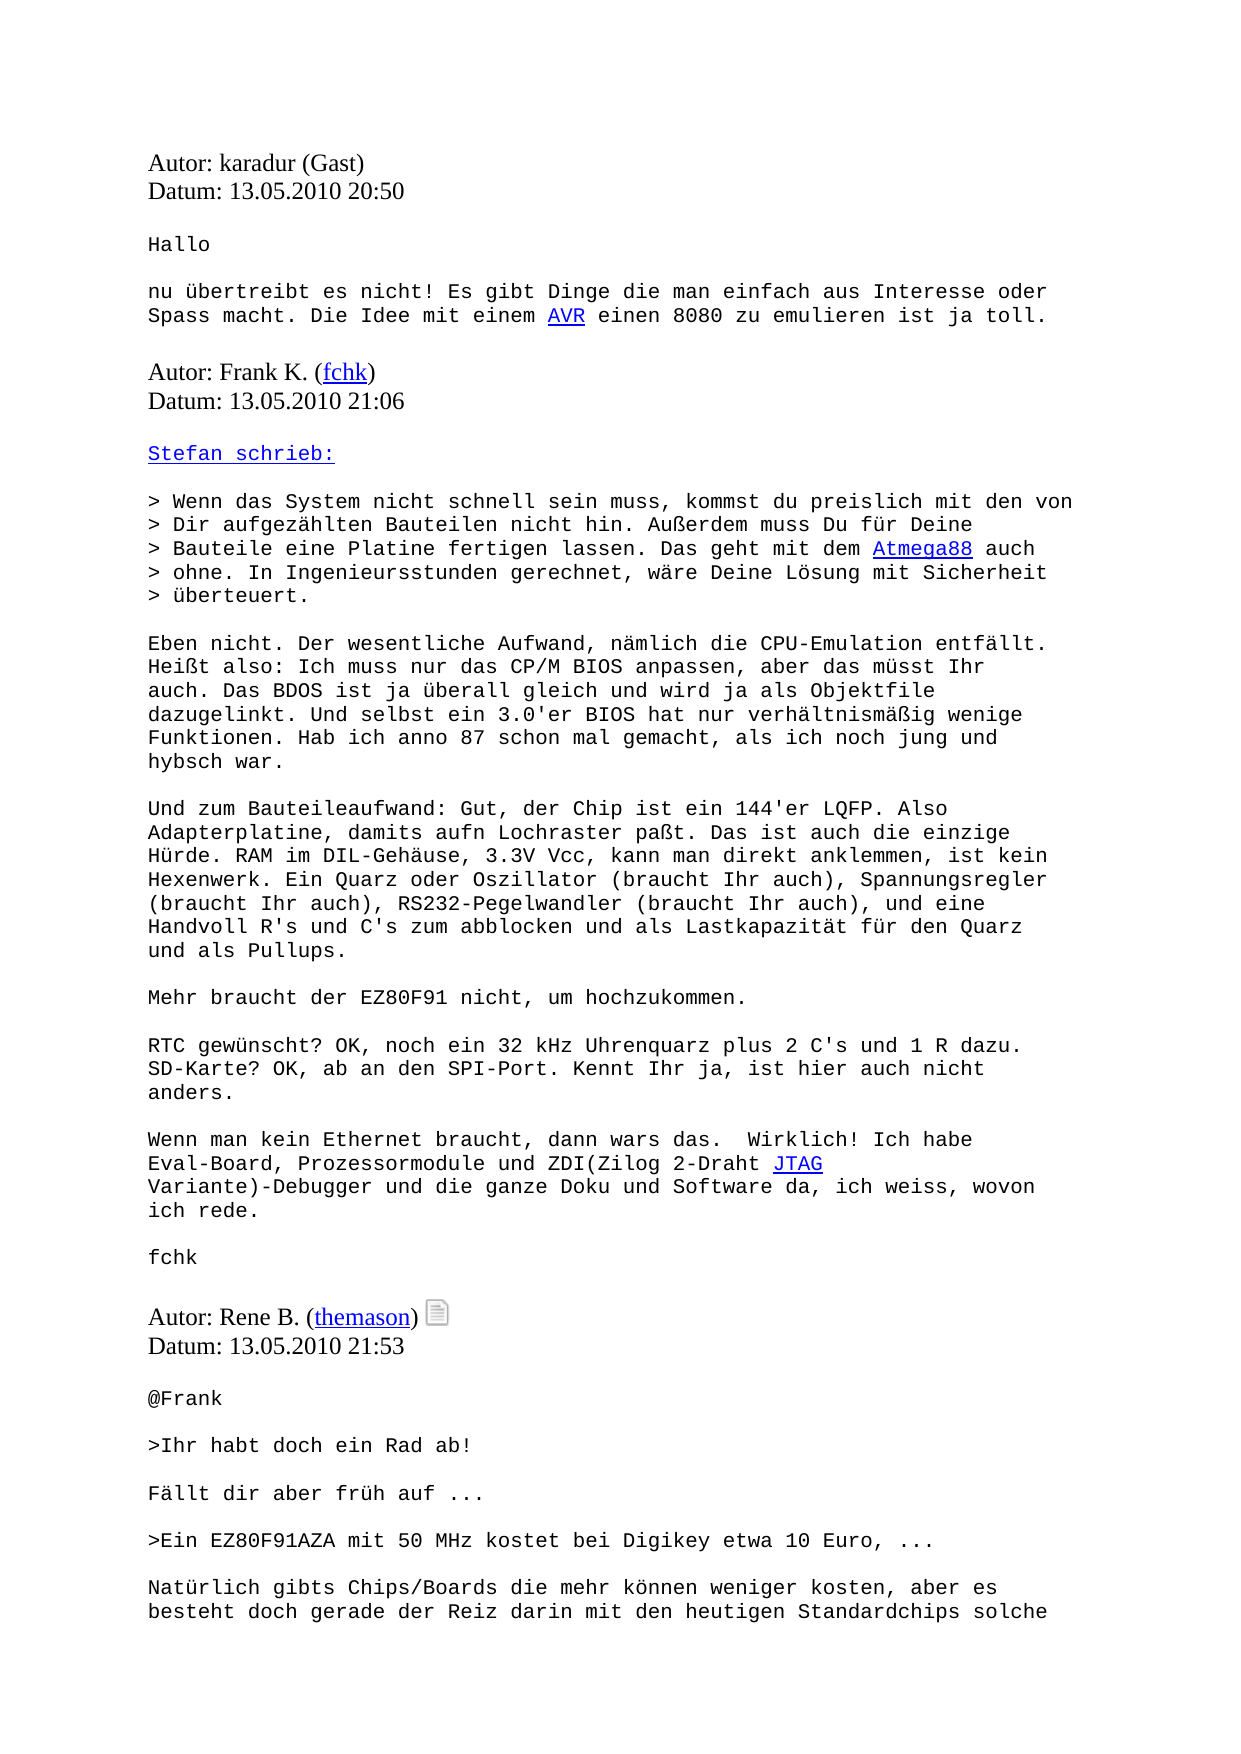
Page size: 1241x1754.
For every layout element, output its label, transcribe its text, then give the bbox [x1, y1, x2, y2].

text @Frank [148, 1388, 1093, 1412]
text Fällt dir aber früh auf ... [148, 1483, 1093, 1506]
text SD-Karte? OK, ab an den SPI-Port. Kennt Ihr ja, ist hier auch nicht [148, 1058, 1093, 1082]
text (braucht Ihr auch), RS232-Pegelwandler (braucht Ihr auch), und eine [148, 893, 1093, 916]
text und als Pullups. [148, 940, 1093, 964]
text Hexenwerk. Ein Quarz oder Oszillator (braucht Ihr auch), Spannungsregler [148, 869, 1093, 893]
text > überteuert. [148, 585, 1093, 609]
text RTC gewünscht? OK, noch ein 32 kHz Uhrenquarz plus 2 C's und 1 R dazu. [148, 1034, 1093, 1058]
text Datum: 13.05.2010 21:53 [148, 1331, 1093, 1359]
text Adapterplatine, damits aufn Lochraster paßt. Das ist auch die einzige [148, 822, 1093, 845]
text nu übertreibt es nicht! Es gibt Dinge die man einfach aus Interesse oder [148, 281, 1093, 305]
text >Ihr habt doch ein Rad ab! [148, 1436, 1093, 1459]
text Handvoll R's und C's zum abblocken und als Lastkapazität für den Quarz [148, 916, 1093, 940]
text Spass macht. Die Idee mit einem AVR einen 8080 zu emulieren ist ja toll. [148, 305, 1093, 328]
text >Ein EZ80F91AZA mit 50 MHz kostet bei Digikey etwa 10 Euro, ... [148, 1530, 1093, 1554]
text fchk [148, 1247, 1093, 1271]
text > Dir aufgezählten Bauteilen nicht hin. Außerdem muss Du für Deine [148, 514, 1093, 538]
text Autor: Frank K. (fchk) [148, 357, 1093, 386]
text Hallo [148, 234, 1093, 257]
text Variante)-Debugger und die ganze Doku und Software da, ich weiss, wovon [148, 1176, 1093, 1200]
text Funktionen. Hab ich anno 87 schon mal gemacht, als ich noch jung und [148, 727, 1093, 751]
text Heißt also: Ich muss nur das CP/M BIOS anpassen, aber das müsst Ihr [148, 656, 1093, 680]
text Eben nicht. Der wesentliche Aufwand, nämlich die CPU-Emulation entfällt. [148, 633, 1093, 656]
text > Wenn das System nicht schnell sein muss, kommst du preislich mit den von [148, 491, 1093, 514]
text Hürde. RAM im DIL-Gehäuse, 3.3V Vcc, kann man direkt anklemmen, ist kein [148, 845, 1093, 869]
text dazugelinkt. Und selbst ein 3.0'er BIOS hat nur verhältnismäßig wenige [148, 703, 1093, 727]
text anders. [148, 1082, 1093, 1106]
text Mehr braucht der EZ80F91 nicht, um hochzukommen. [148, 987, 1093, 1011]
text Eval-Board, Prozessormodule und ZDI(Zilog 2-Draht JTAG [148, 1153, 1093, 1176]
text Natürlich gibts Chips/Boards die mehr können weniger kosten, aber es [148, 1577, 1093, 1601]
text Autor: karadur (Gast) [148, 148, 1093, 176]
text besteht doch gerade der Reiz darin mit den heutigen Standardchips solche [148, 1601, 1093, 1625]
text Wenn man kein Ethernet braucht, dann wars das. Wirklich! Ich habe [148, 1129, 1093, 1153]
text auch. Das BDOS ist ja überall gleich und wird ja als Objektfile [148, 680, 1093, 703]
picture [424, 1299, 451, 1326]
text > Bauteile eine Platine fertigen lassen. Das geht mit dem Atmega88 auch [148, 538, 1093, 562]
text > ohne. In Ingenieursstunden gerechnet, wäre Deine Lösung mit Sicherheit [148, 562, 1093, 585]
text ich rede. [148, 1200, 1093, 1224]
text Datum: 13.05.2010 21:06 [148, 386, 1093, 415]
text hybsch war. [148, 751, 1093, 774]
text Autor: Rene B. (themason) [148, 1300, 1093, 1331]
text Stefan schrieb: [148, 443, 1093, 467]
text Datum: 13.05.2010 20:50 [148, 176, 1093, 205]
text Und zum Bauteileaufwand: Gut, der Chip ist ein 144'er LQFP. Also [148, 798, 1093, 822]
